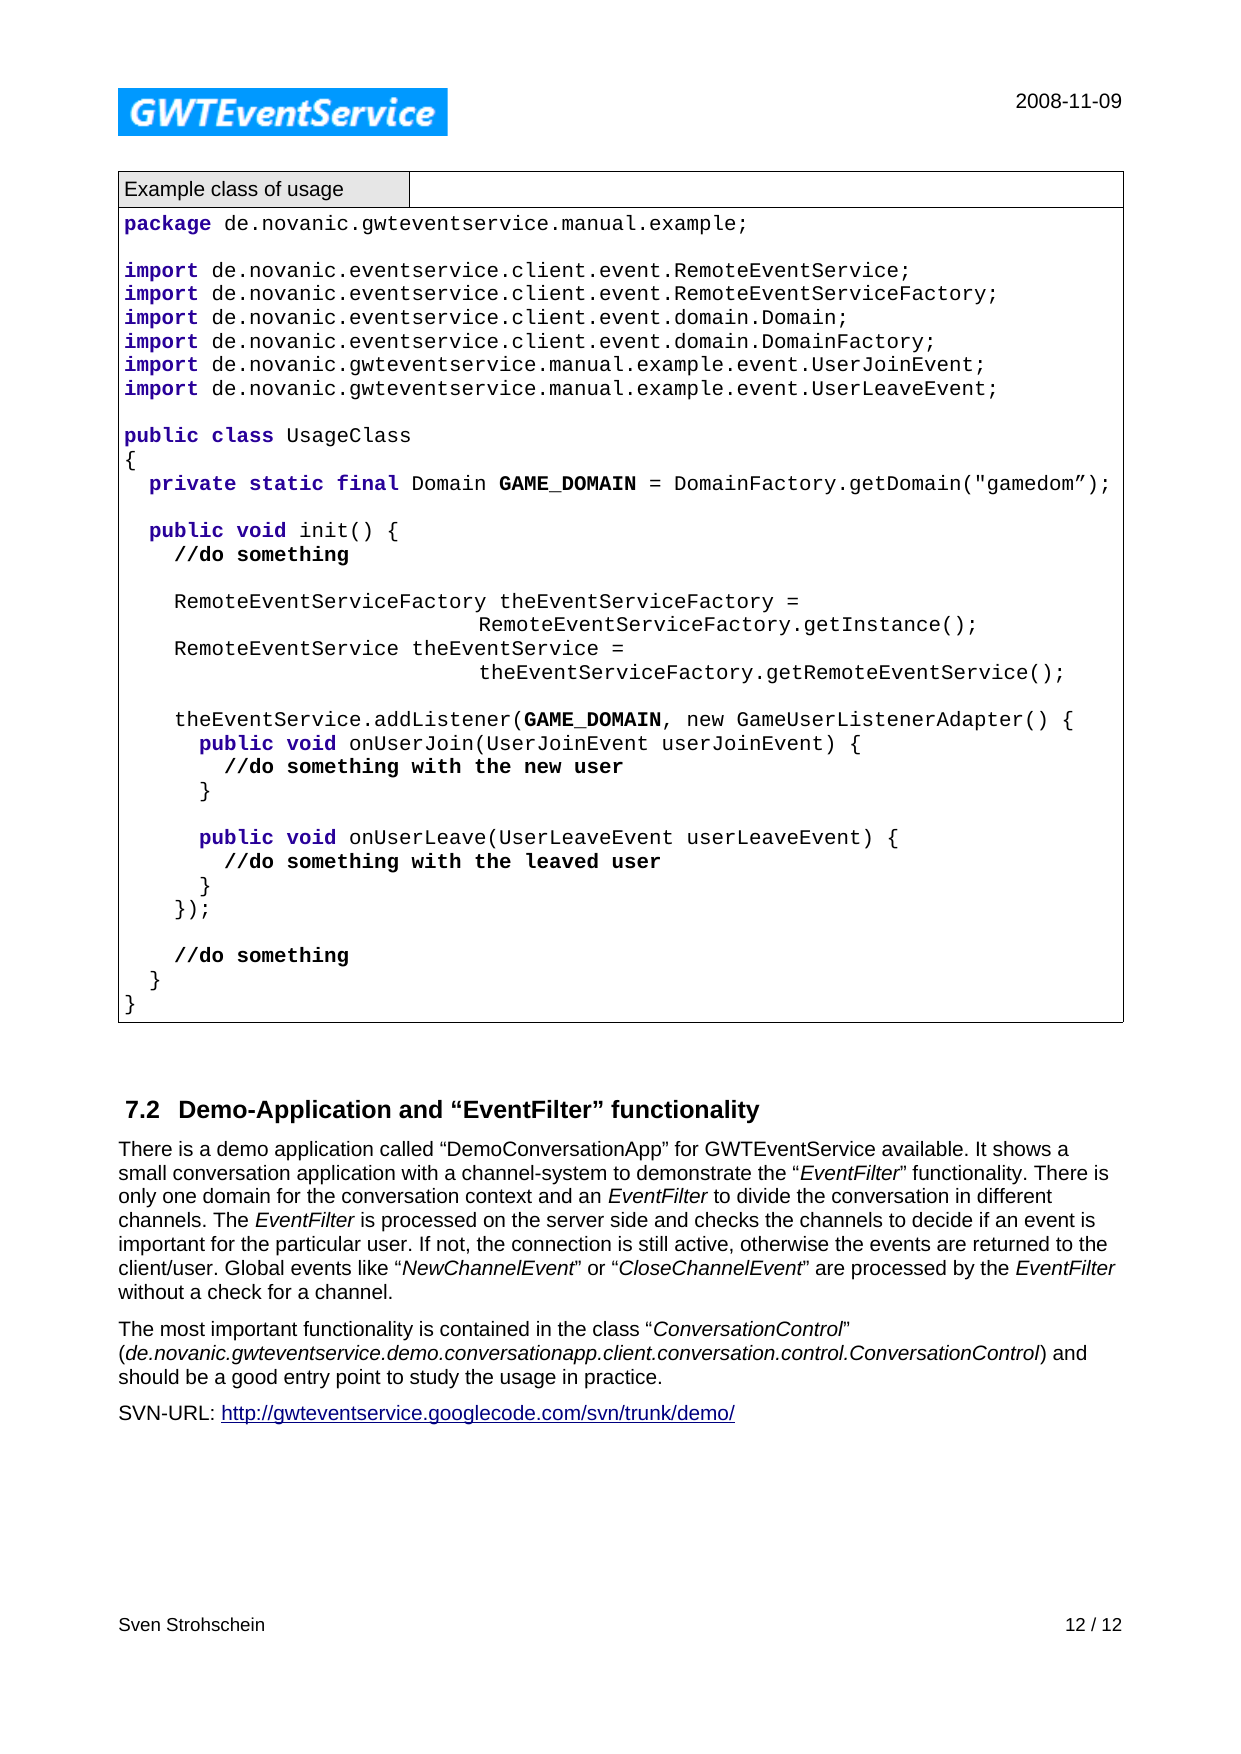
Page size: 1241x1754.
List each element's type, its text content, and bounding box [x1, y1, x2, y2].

picture [118, 88, 448, 136]
table_header Example class of usage [119, 172, 409, 207]
table_header [410, 172, 1123, 207]
text SVN-URL: http://gwteventservice.googlecode.com/svn/trunk/demo/ [118, 1401, 1122, 1425]
table_cell package de.novanic.gwteventservice.manual.example; import de.novanic.eventservice.client.event.RemoteEventService; import de.novanic.eventservice.client.event.RemoteEventServiceFactory; import de.novanic.eventservice.client.event.domain.Domain; import de.novanic.eventservice.client.event.domain.DomainFactory; import de.novanic.gwteventservice.manual.example.event.UserJoinEvent; import de.novanic.gwteventservice.manual.example.event.UserLeaveEvent; public class UsageClass { private static final Domain GAME_DOMAIN = DomainFactory.getDomain("gamedom”); public void init() { //do something RemoteEventServiceFactory theEventServiceFactory = RemoteEventServiceFactory.getInstance(); RemoteEventService theEventService = theEventServiceFactory.getRemoteEventService(); theEventService.addListener(GAME_DOMAIN, new GameUserListenerAdapter() { public void onUserJoin(UserJoinEvent userJoinEvent) { //do something with the new user } public void onUserLeave(UserLeaveEvent userLeaveEvent) { //do something with the leaved user } }); //do something } } [119, 208, 1123, 1022]
subtitle Demo-Application and “EventFilter” functionality [118, 1095, 1122, 1124]
text The most important functionality is contained in the class “ConversationControl” (de.novanic.gwteventservice.demo.conversationapp.client.conversation.control.ConversationControl) and should be a good entry point to study the usage in practice. [118, 1317, 1122, 1388]
text There is a demo application called “DemoConversationApp” for GWTEventService available. It shows a small conversation application with a channel-system to demonstrate the “EventFilter” functionality. There is only one domain for the conversation context and an EventFilter to divide the conversation in different channels. The EventFilter is processed on the server side and checks the channels to decide if an event is important for the particular user. If not, the connection is still active, otherwise the events are returned to the client/user. Global events like “NewChannelEvent” or “CloseChannelEvent” are processed by the EventFilter without a check for a channel. [118, 1136, 1122, 1304]
